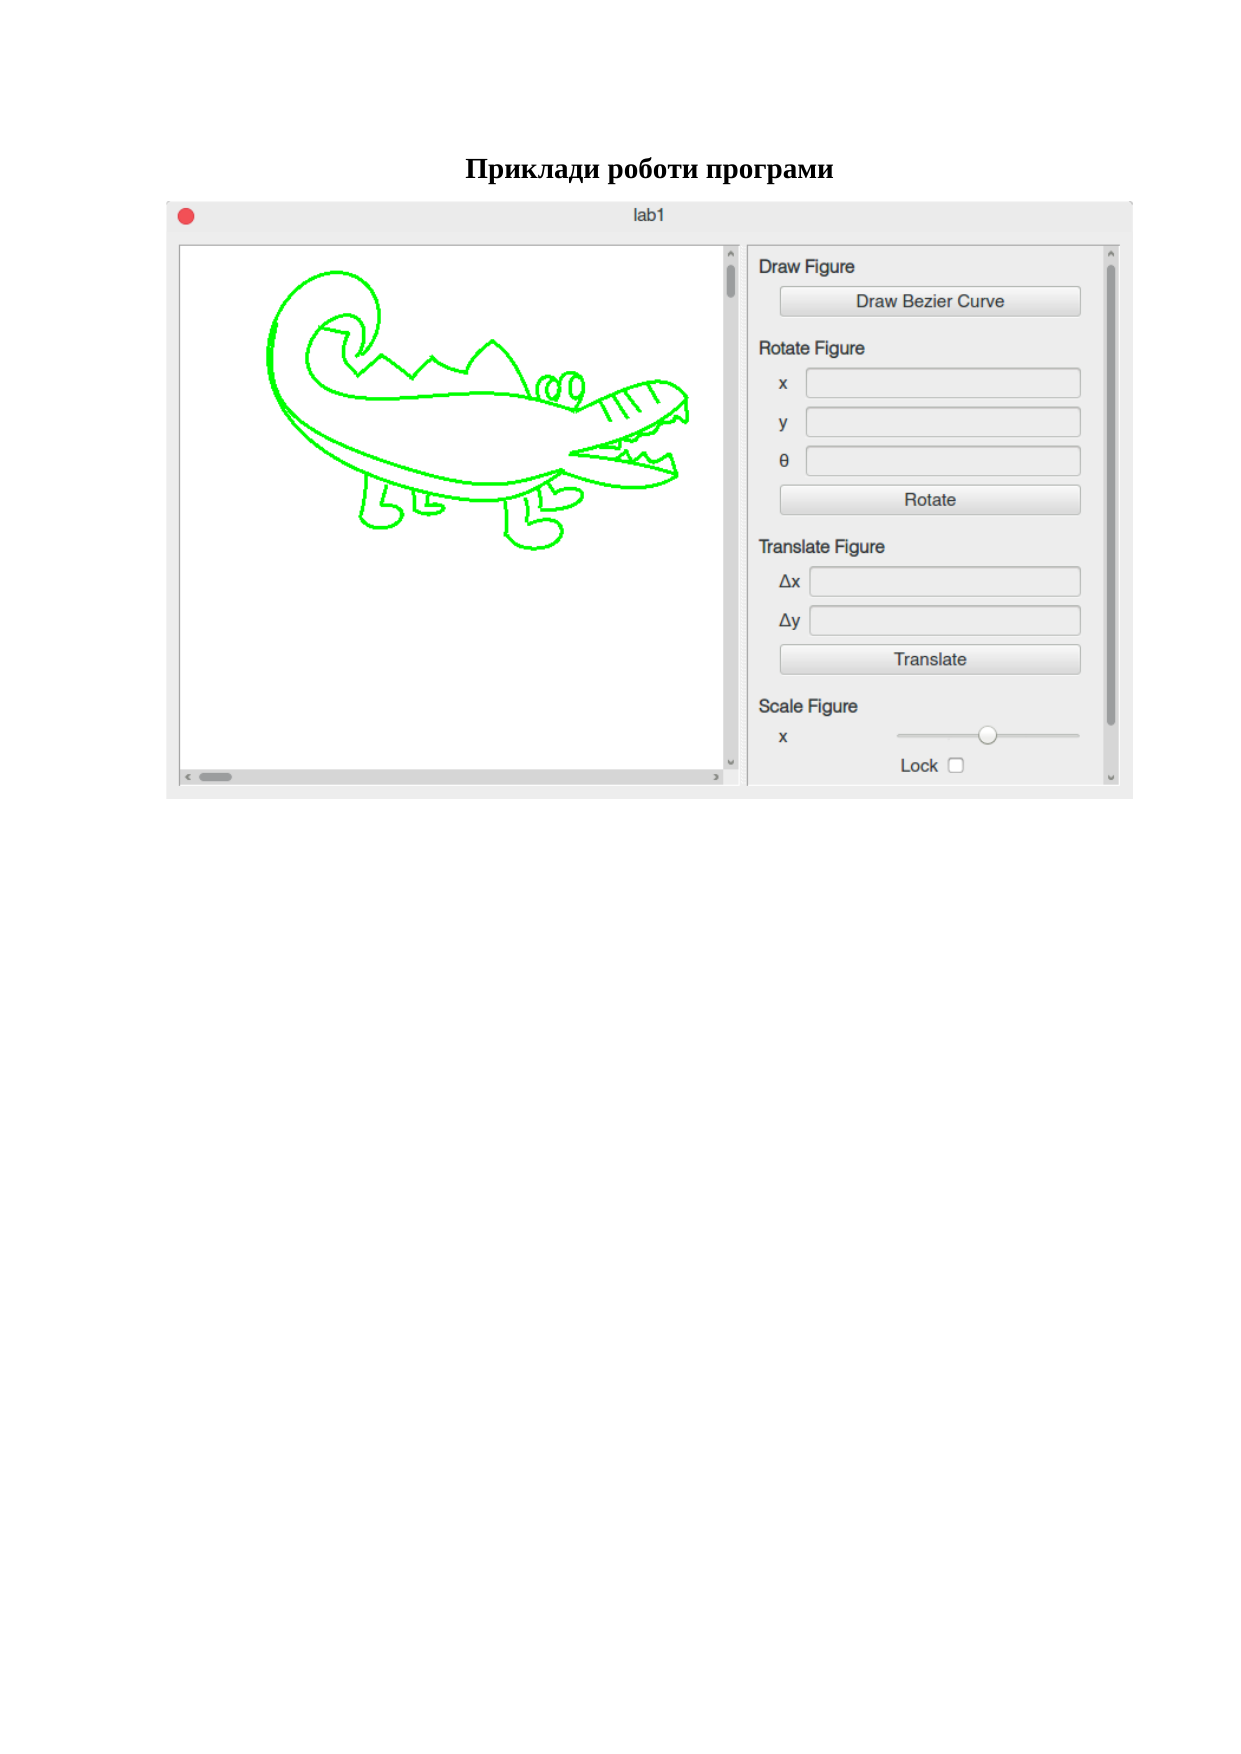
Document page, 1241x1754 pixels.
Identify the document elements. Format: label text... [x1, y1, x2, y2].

text Приклади роботи програми [148, 152, 1152, 185]
picture [166, 201, 1133, 799]
